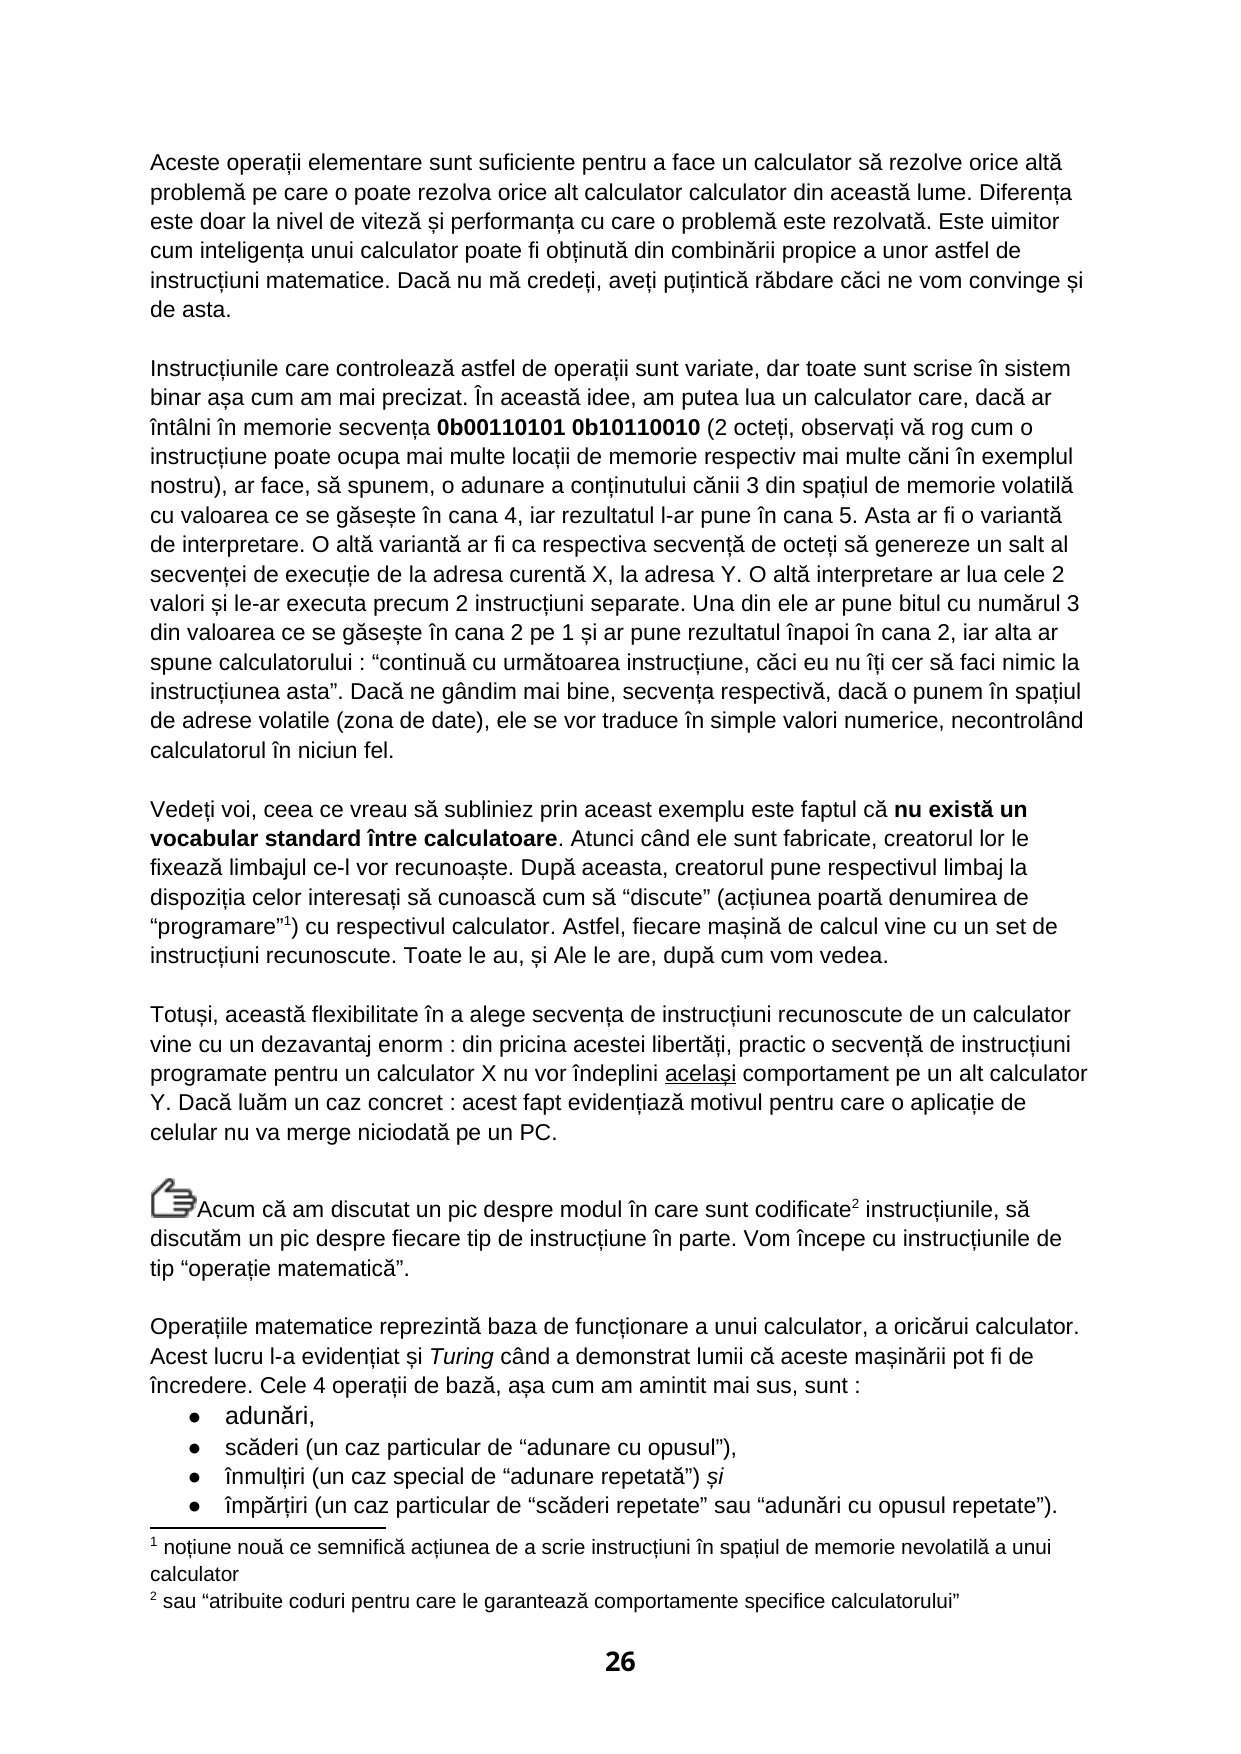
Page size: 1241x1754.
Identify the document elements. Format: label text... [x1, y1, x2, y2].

text Totuși, această flexibilitate în a alege secvența de instrucțiuni recunoscute de un calculator vine cu un dezavantaj enorm : din pricina acestei libertăți, practic o secvență de instrucțiuni programate pentru un calculator X nu vor îndeplini același comportament pe un alt calculator Y. Dacă luăm un caz concret : acest fapt evidențiază motivul pentru care o aplicație de celular nu va merge niciodată pe un PC. [150, 1002, 1091, 1145]
text sau “atribuite coduri pentru care le garantează comportamente specifice calculatorului” [150, 1590, 1091, 1613]
picture [150, 1178, 197, 1218]
list înmulțiri (un caz special de “adunare repetată”) și [187, 1463, 1091, 1489]
text Operațiile matematice reprezintă baza de funcționare a unui calculator, a oricărui calculator. Acest lucru l-a evidențiat și Turing când a demonstrat lumii că aceste mașinării pot fi de încredere. Cele 4 operații de bază, așa cum am amintit mai sus, sunt : [150, 1314, 1091, 1398]
list împărțiri (un caz particular de “scăderi repetate” sau “adunări cu opusul repetate”). [187, 1493, 1091, 1518]
text Vedeți voi, ceea ce vreau să subliniez prin aceast exemplu este faptul că nu există un vocabular standard între calculatoare. Atunci când ele sunt fabricate, creatorul lor le fixează limbajul ce-l vor recunoaște. După aceasta, creatorul pune respectivul limbaj la dispoziția celor interesați să cunoască cum să “discute” (acțiunea poartă denumirea de “programare”) cu respectivul calculator. Astfel, fiecare mașină de calcul vine cu un set de instrucțiuni recunoscute. Toate le au, și Ale le are, după cum vom vedea. [150, 796, 1091, 969]
text Acum că am discutat un pic despre modul în care sunt codificate instrucțiunile, să discutăm un pic despre fiecare tip de instrucțiune în parte. Vom începe cu instrucțiunile de tip “operație matematică”. [150, 1178, 1091, 1281]
list scăderi (un caz particular de “adunare cu opusul”), [187, 1434, 1091, 1460]
text Instrucțiunile care controlează astfel de operații sunt variate, dar toate sunt scrise în sistem binar așa cum am mai precizat. În această idee, am putea lua un calculator care, dacă ar întâlni în memorie secvența 0b00110101 0b10110010 (2 octeți, observați vă rog cum o instrucțiune poate ocupa mai multe locații de memorie respectiv mai multe căni în exemplul nostru), ar face, să spunem, o adunare a conținutului cănii 3 din spațiul de memorie volatilă cu valoarea ce se găsește în cana 4, iar rezultatul l-ar pune în cana 5. Asta ar fi o variantă de interpretare. O altă variantă ar fi ca respectiva secvență de octeți să genereze un salt al secvenței de execuție de la adresa curentă X, la adresa Y. O altă interpretare ar lua cele 2 valori și le-ar executa precum 2 instrucțiuni separate. Una din ele ar pune bitul cu numărul 3 din valoarea ce se găsește în cana 2 pe 1 și ar pune rezultatul înapoi în cana 2, iar alta ar spune calculatorului : “continuă cu următoarea instrucțiune, căci eu nu îți cer să faci nimic la instrucțiunea asta”. Dacă ne gândim mai bine, secvența respectivă, dacă o punem în spațiul de adrese volatile (zona de date), ele se vor traduce în simple valori numerice, necontrolând calculatorul în niciun fel. [150, 356, 1091, 763]
text Aceste operații elementare sunt suficiente pentru a face un calculator să rezolve orice altă problemă pe care o poate rezolva orice alt calculator calculator din această lume. Diferența este doar la nivel de viteză și performanța cu care o problemă este rezolvată. Este uimitor cum inteligența unui calculator poate fi obținută din combinării propice a unor astfel de instrucțiuni matematice. Dacă nu mă credeți, aveți puțintică răbdare căci ne vom convinge și de asta. [150, 150, 1091, 322]
list adunări, [187, 1402, 1091, 1430]
text noțiune nouă ce semnifică acțiunea de a scrie instrucțiuni în spațiul de memorie nevolatilă a unui calculator [150, 1534, 1091, 1586]
